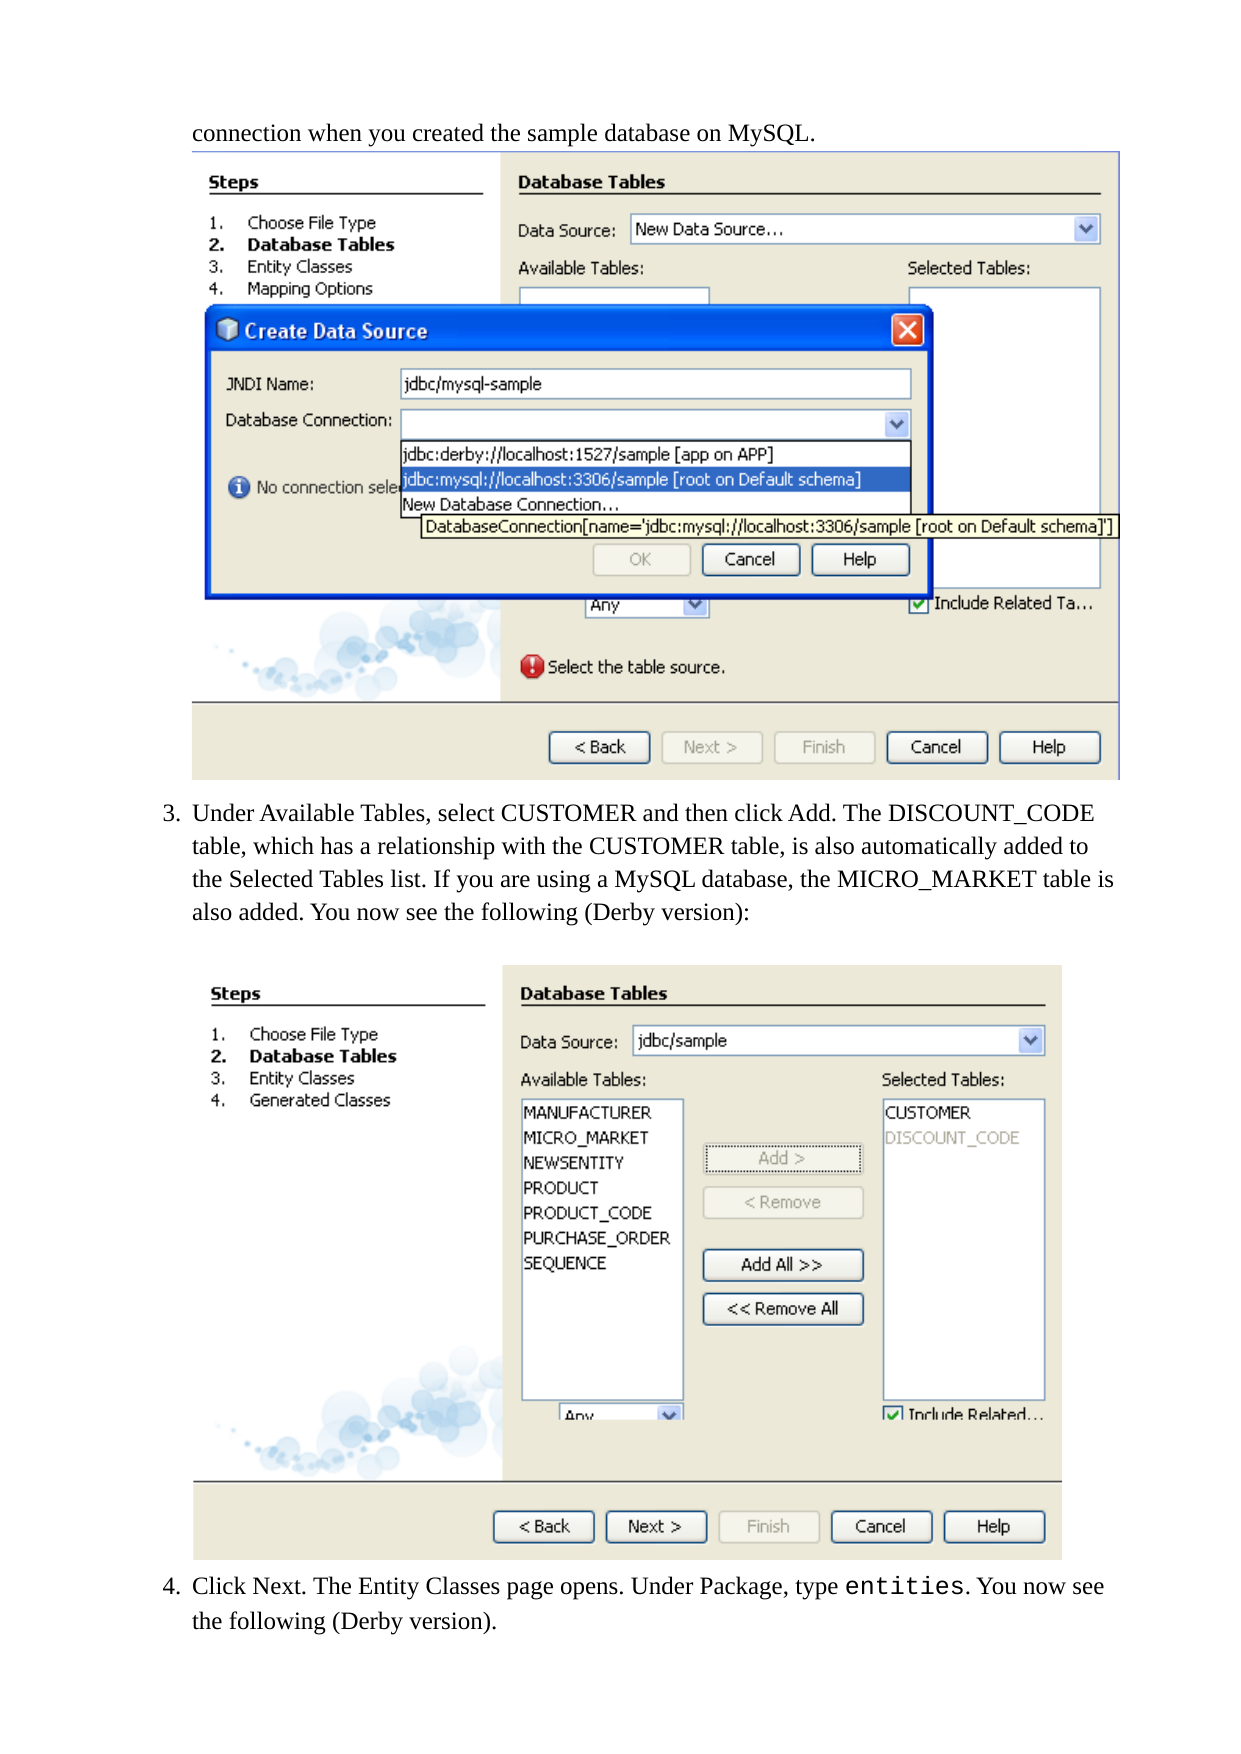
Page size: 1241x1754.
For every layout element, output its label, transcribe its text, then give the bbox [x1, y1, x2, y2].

list Click Next. The Entity Classes page opens. Under Package, type entities. You now see the following (Derby version). [162, 1571, 1122, 1635]
list Under Available Tables, select CUSTOMER and then click Add. The DISCOUNT_CODE table, which has a relationship with the CUSTOMER table, is also automatically added to the Selected Tables list. If you are using a MySQL database, the MICRO_MARKET table is also added. You now see the following (Derby version): [162, 798, 1122, 1567]
picture [191, 151, 1120, 780]
picture [193, 965, 1062, 1560]
list connection when you created the sample database on MySQL. [162, 118, 1122, 779]
